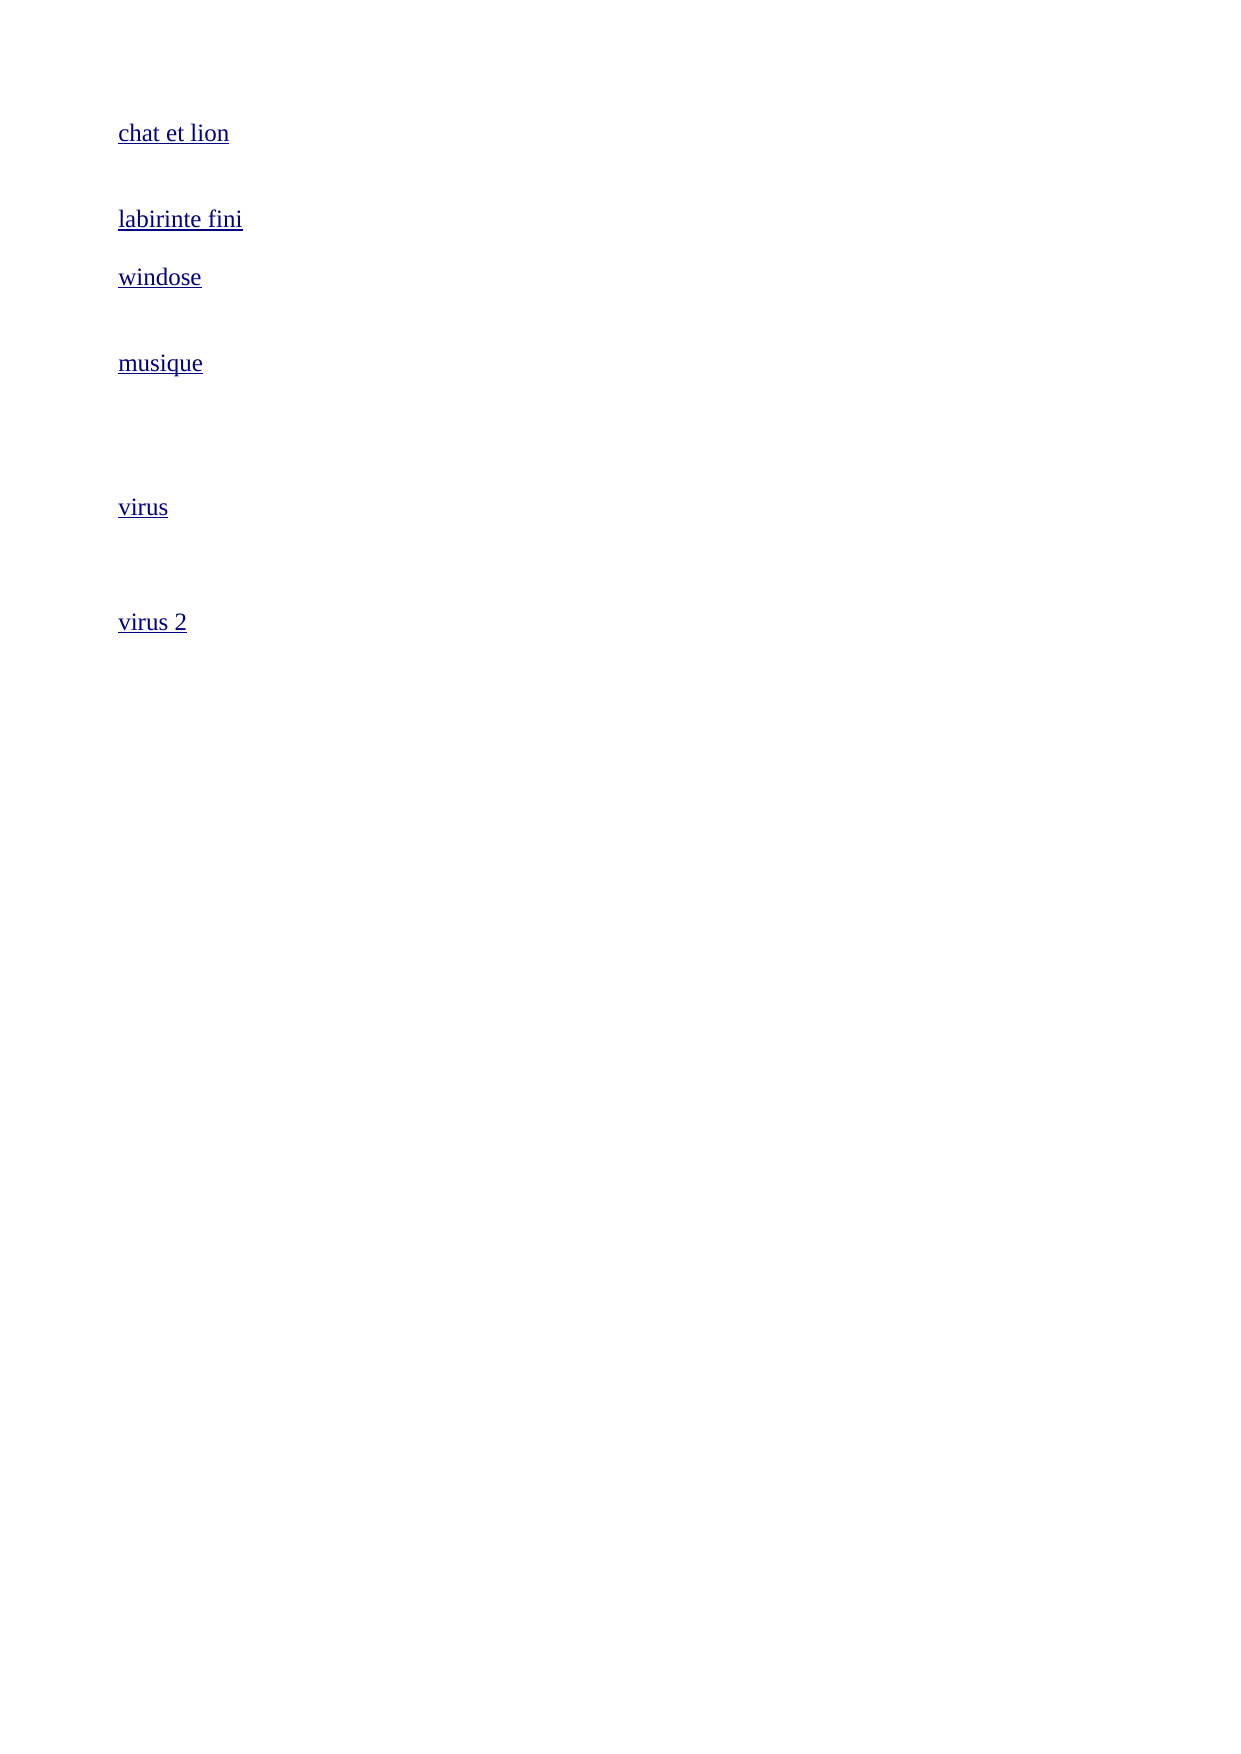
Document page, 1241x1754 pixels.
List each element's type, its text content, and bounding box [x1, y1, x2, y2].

text virus 2 [118, 607, 1122, 636]
text windose [118, 262, 1122, 291]
text virus [118, 492, 1122, 521]
text labirinte fini [118, 204, 1122, 233]
text musique [118, 348, 1122, 377]
text chat et lion [118, 118, 1122, 147]
